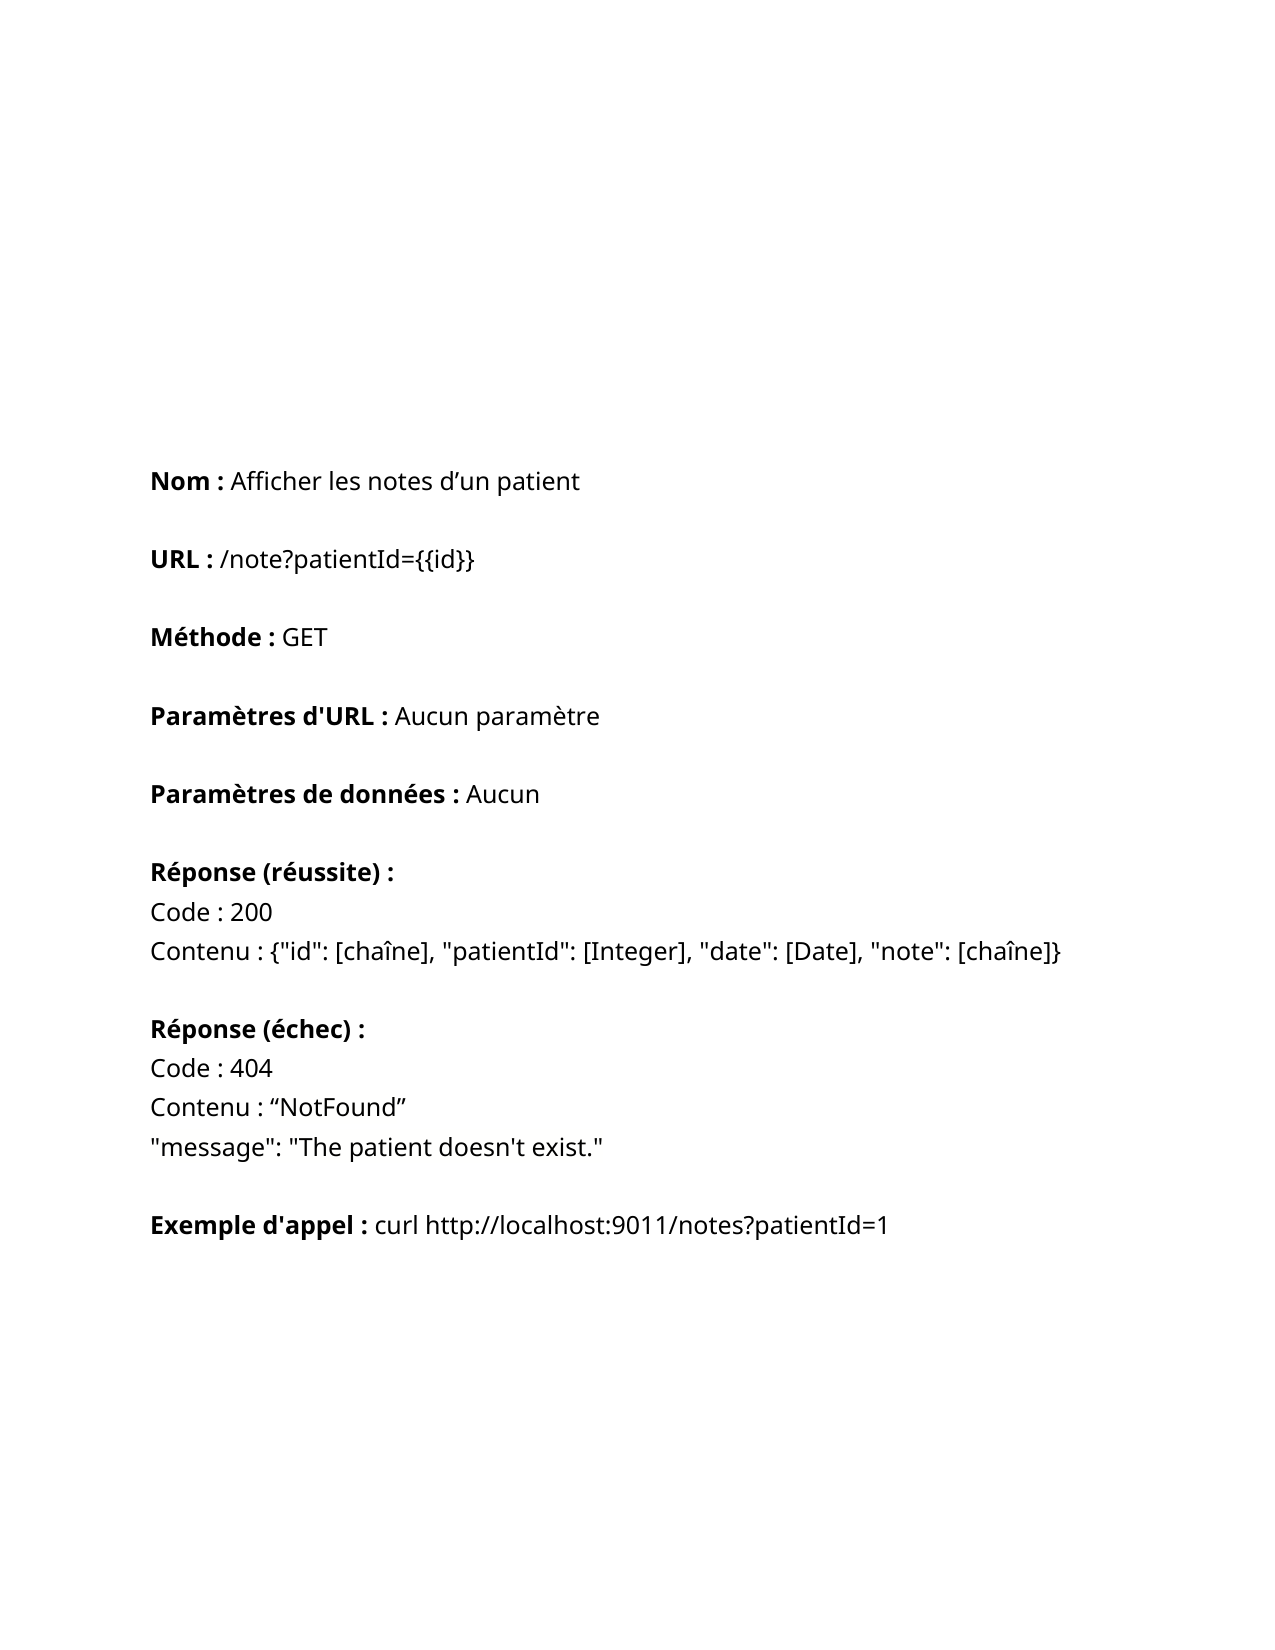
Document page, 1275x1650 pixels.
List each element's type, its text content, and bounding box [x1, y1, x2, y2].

text Paramètres de données : Aucun [150, 777, 1125, 811]
text Nom : Afficher les notes d’un patient [150, 463, 1125, 497]
text Réponse (échec) : [150, 1012, 1125, 1046]
text Code : 200 [150, 894, 1125, 928]
text Méthode : GET [150, 620, 1125, 654]
text Code : 404 [150, 1051, 1125, 1085]
text "message": "The patient doesn't exist." [150, 1129, 1125, 1163]
text URL : /note?patientId={{id}} [150, 542, 1125, 576]
text Contenu : {"id": [chaîne], "patientId": [Integer], "date": [Date], "note": [chaîne]} [150, 933, 1125, 967]
text Réponse (réussite) : [150, 855, 1125, 889]
text Exemple d'appel : curl http://localhost:9011/notes?patientId=1 [150, 1207, 1125, 1242]
text Contenu : “NotFound” [150, 1090, 1125, 1124]
text Paramètres d'URL : Aucun paramètre [150, 698, 1125, 732]
